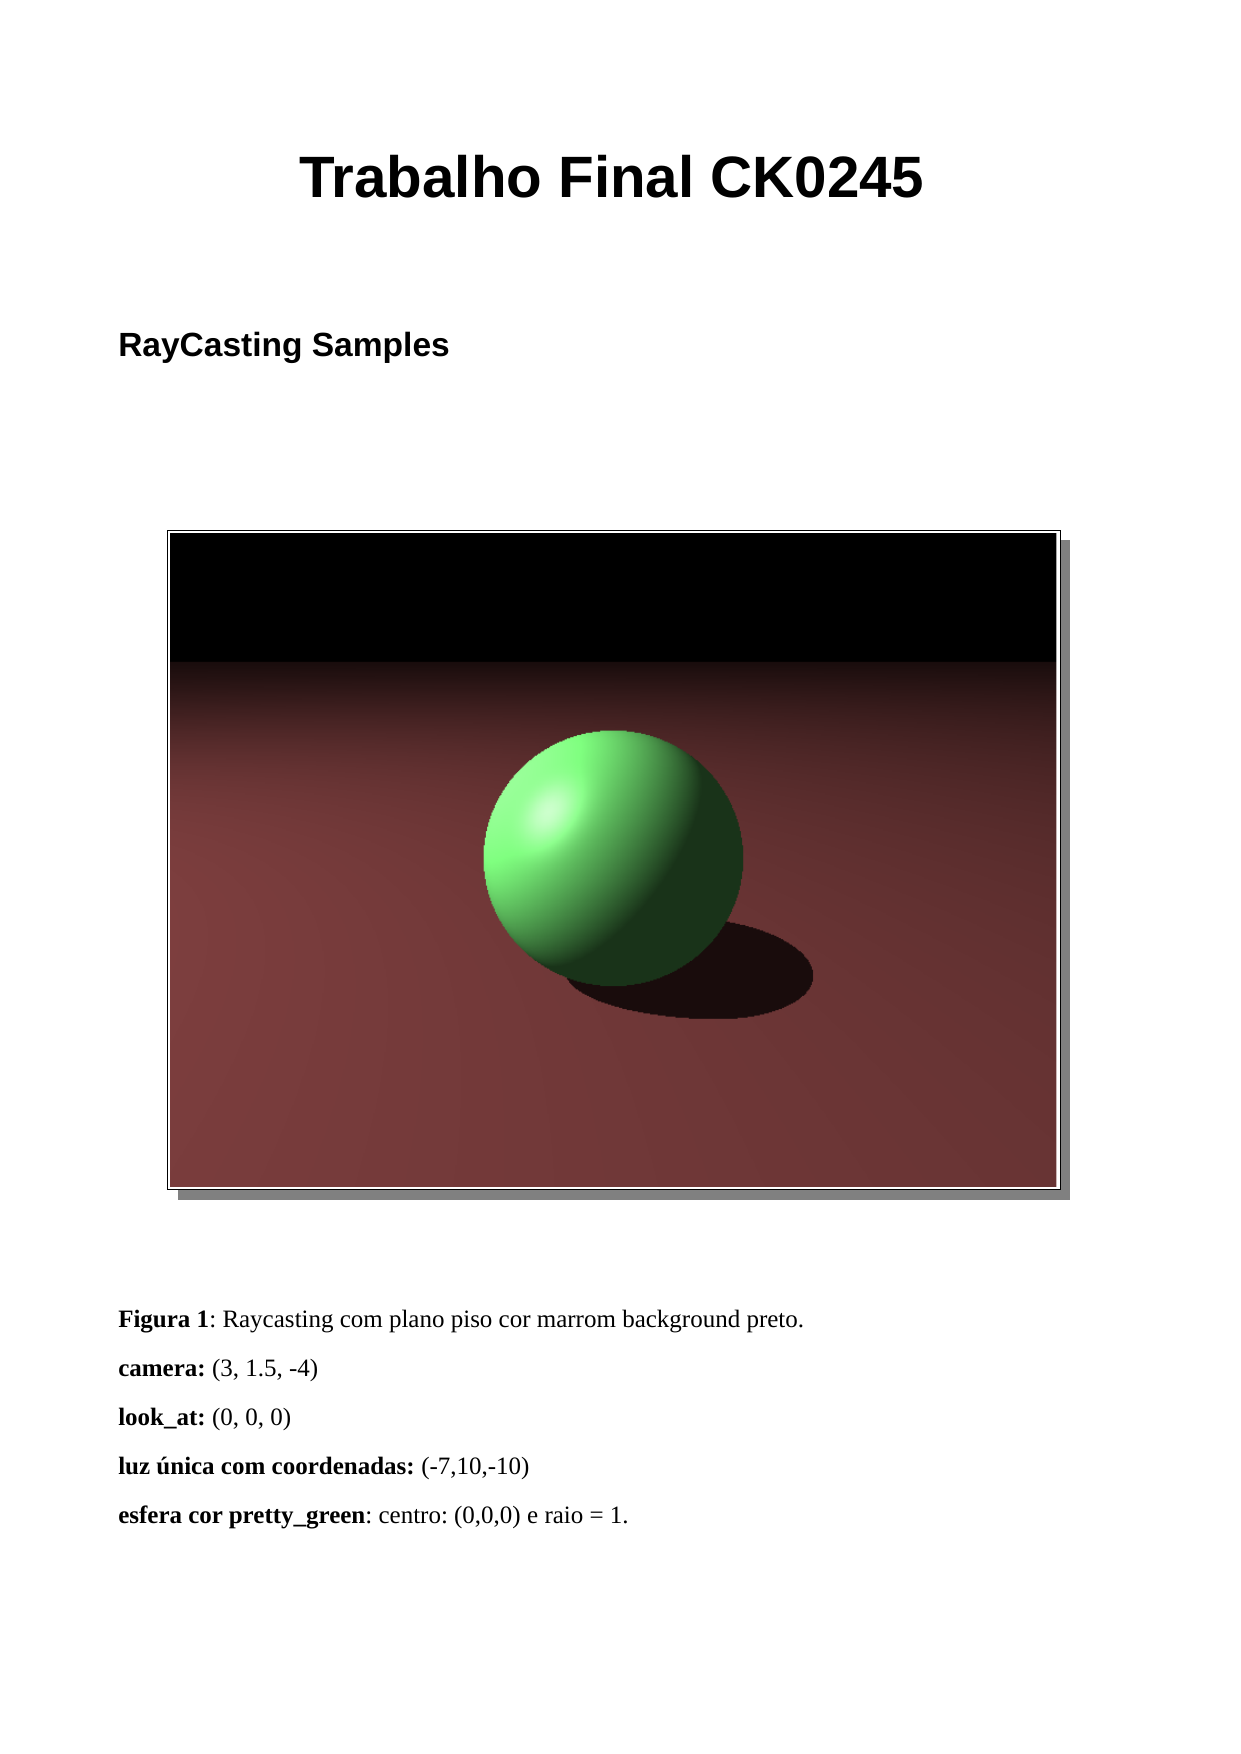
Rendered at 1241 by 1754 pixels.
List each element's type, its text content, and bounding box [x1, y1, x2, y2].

text camera: (3, 1.5, -4) [118, 1353, 1122, 1382]
text Figura 1: Raycasting com plano piso cor marrom background preto. [118, 1304, 1122, 1332]
text look_at: (0, 0, 0) [118, 1402, 1122, 1431]
subtitle RayCasting Samples [118, 325, 1122, 363]
text esfera cor pretty_green: centro: (0,0,0) e raio = 1. [118, 1500, 1122, 1529]
text luz única com coordenadas: (-7,10,-10) [118, 1451, 1122, 1480]
title Trabalho Final CK0245 [118, 143, 1122, 210]
picture [170, 533, 1057, 1187]
